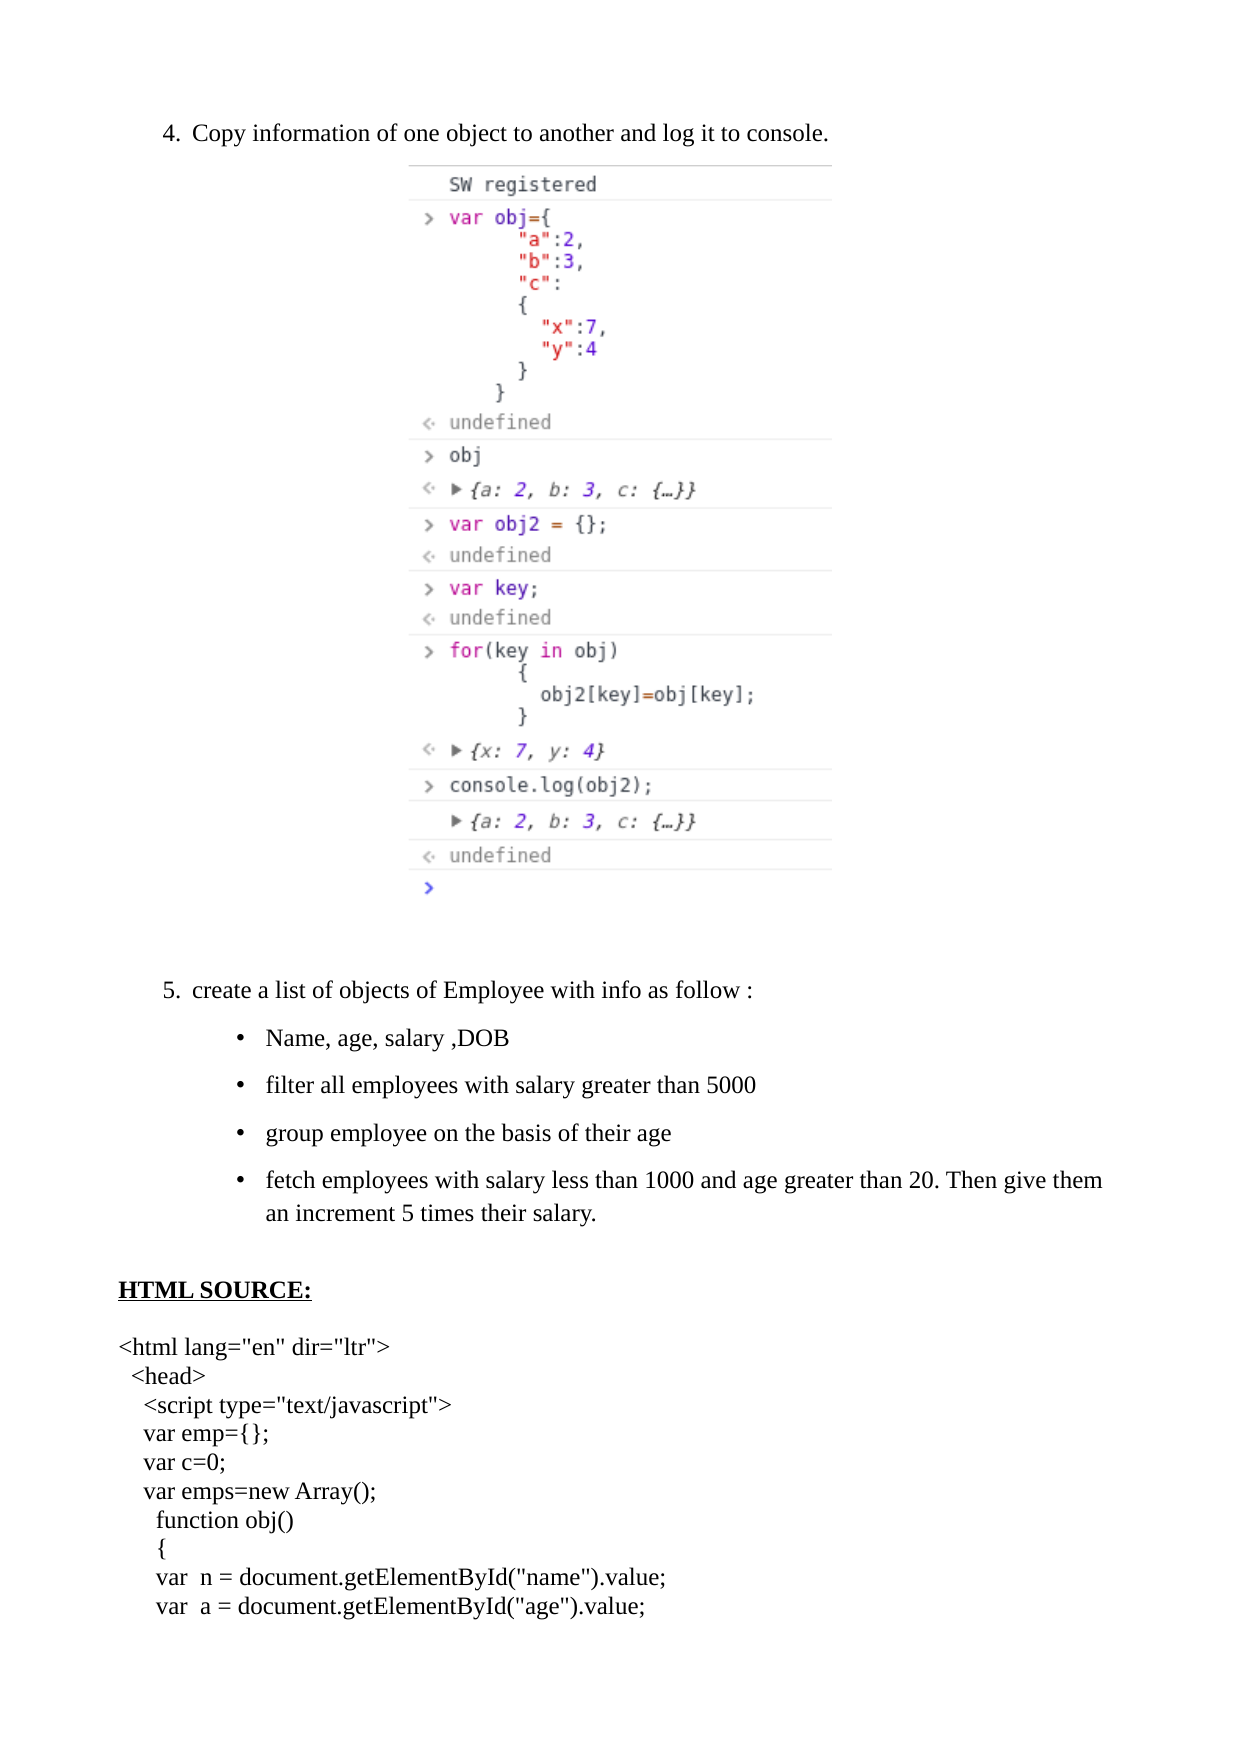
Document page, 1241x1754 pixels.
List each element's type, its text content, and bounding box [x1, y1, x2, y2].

text function obj() [118, 1505, 1122, 1533]
text var emps=new Array(); [118, 1476, 1122, 1505]
text HTML SOURCE: [118, 1275, 1122, 1303]
text <html lang="en" dir="ltr"> [118, 1332, 1122, 1361]
picture [408, 165, 832, 947]
list fetch employees with salary less than 1000 and age greater than 20. Then give them an increment 5 times their salary. [236, 1165, 1122, 1227]
list Name, age, salary ,DOB [236, 1023, 1122, 1051]
text { [118, 1533, 1122, 1562]
list group employee on the basis of their age [236, 1118, 1122, 1147]
list create a list of objects of Employee with info as follow : [162, 975, 1122, 1004]
list filter all employees with salary greater than 5000 [236, 1070, 1122, 1099]
text var emp={}; [118, 1418, 1122, 1447]
text var a = document.getElementById("age").value; [118, 1591, 1122, 1620]
text <script type="text/javascript"> [118, 1390, 1122, 1418]
text var c=0; [118, 1447, 1122, 1476]
text var n = document.getElementById("name").value; [118, 1562, 1122, 1591]
text <head> [118, 1361, 1122, 1390]
list Copy information of one object to another and log it to console. [162, 118, 1122, 147]
